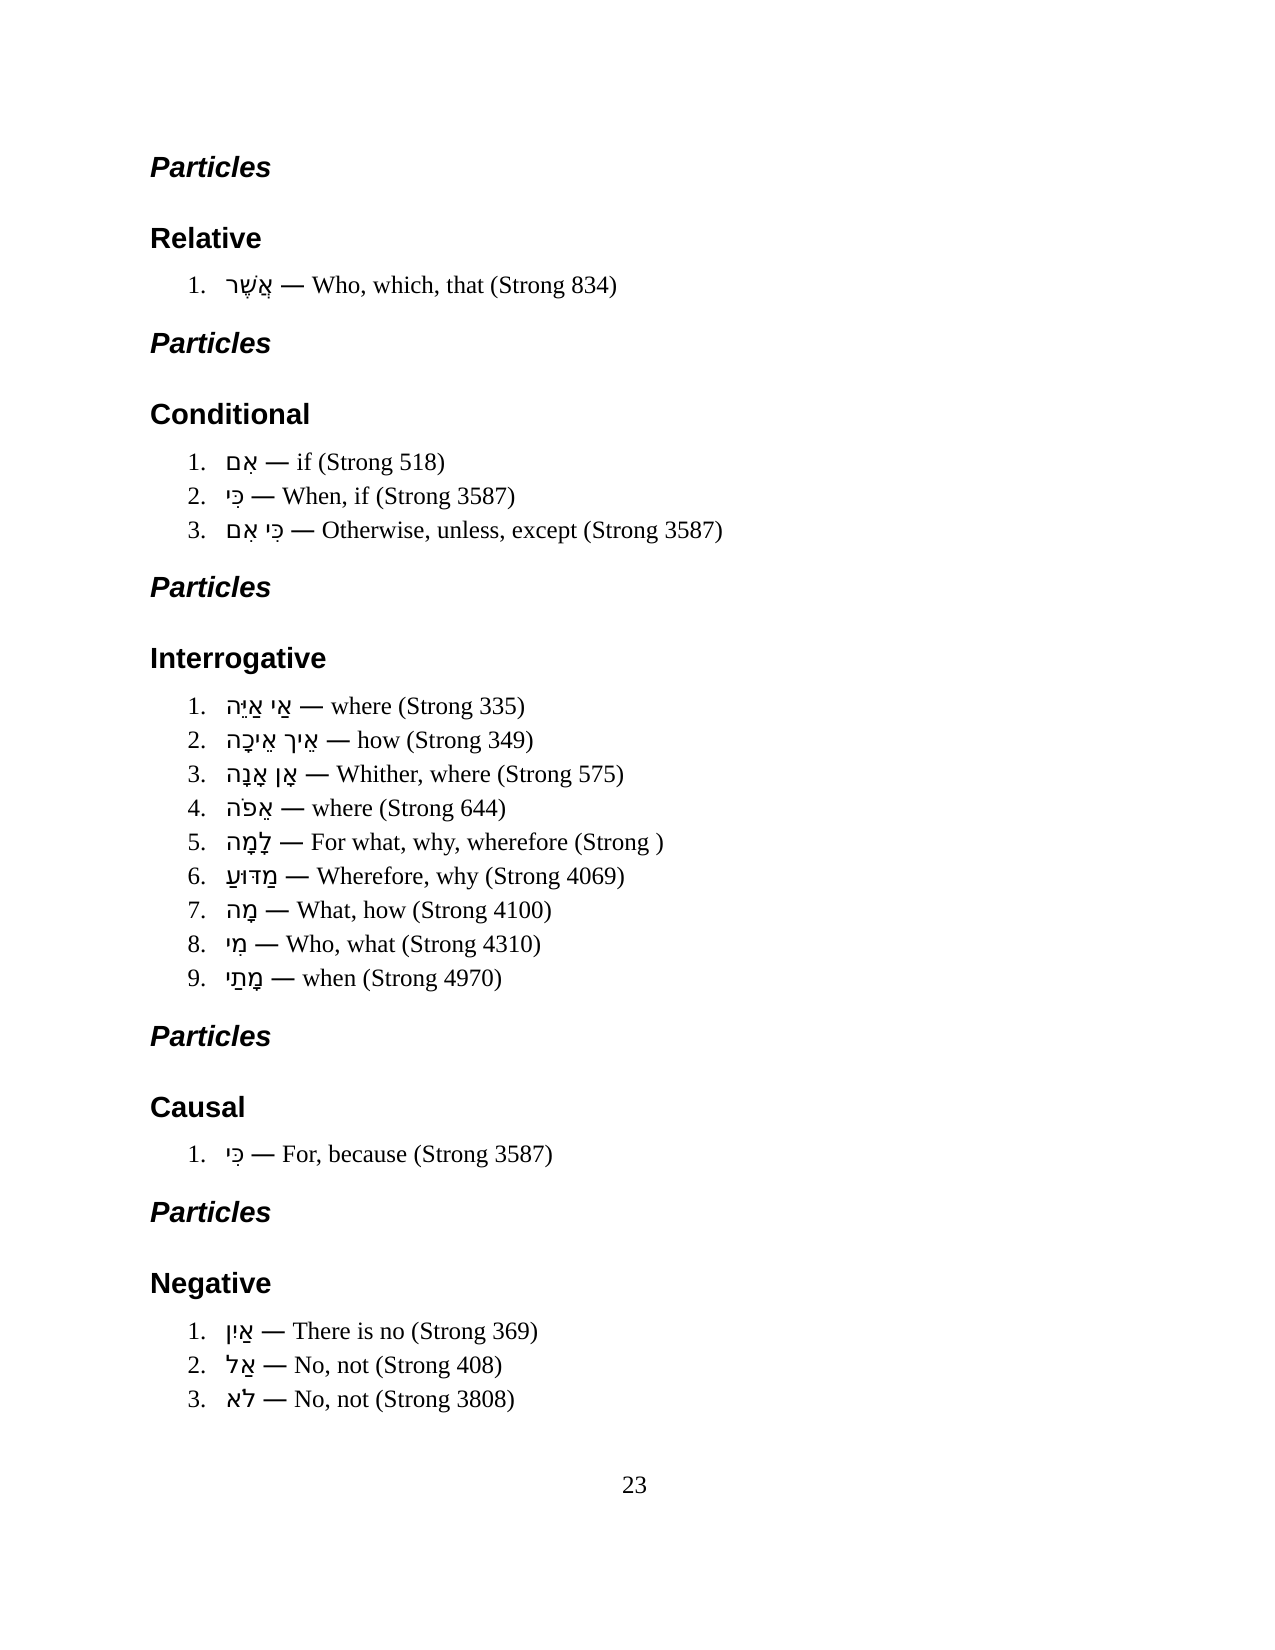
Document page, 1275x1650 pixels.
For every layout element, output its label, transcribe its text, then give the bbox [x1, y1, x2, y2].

list אָן אָנָה — Whither, where (Strong 575) [187, 756, 1125, 790]
subtitle Particles [150, 150, 1125, 183]
list אֲשֶׁר — Who, which, that (Strong 834) [187, 267, 1125, 301]
subtitle Interrogative [150, 641, 1125, 675]
list כִּי אִם — Otherwise, unless, except (Strong 3587) [187, 511, 1125, 545]
subtitle Particles [150, 1195, 1125, 1229]
list כִּי — When, if (Strong 3587) [187, 477, 1125, 511]
list אַיִן — There is no (Strong 369) [187, 1312, 1125, 1346]
list לָמָה — For what, why, wherefore (Strong ) [187, 824, 1125, 858]
list לֹא — No, not (Strong 3808) [187, 1380, 1125, 1414]
subtitle Relative [150, 221, 1125, 254]
subtitle Particles [150, 1019, 1125, 1053]
subtitle Causal [150, 1090, 1125, 1124]
list אַל — No, not (Strong 408) [187, 1346, 1125, 1380]
list אֵיך אֵיכָה — how (Strong 349) [187, 722, 1125, 756]
list מָתַי — when (Strong 4970) [187, 960, 1125, 994]
subtitle Negative [150, 1266, 1125, 1300]
subtitle Conditional [150, 397, 1125, 431]
list אֵפֹה — where (Strong 644) [187, 790, 1125, 824]
subtitle Particles [150, 570, 1125, 604]
subtitle Particles [150, 326, 1125, 360]
list מַדּוּעַ — Wherefore, why (Strong 4069) [187, 858, 1125, 892]
list אִם — if (Strong 518) [187, 443, 1125, 477]
list מִי — Who, what (Strong 4310) [187, 926, 1125, 960]
list אַי אַיֵּה — where (Strong 335) [187, 687, 1125, 722]
list מָה — What, how (Strong 4100) [187, 892, 1125, 926]
list כִּי — For, because (Strong 3587) [187, 1136, 1125, 1170]
